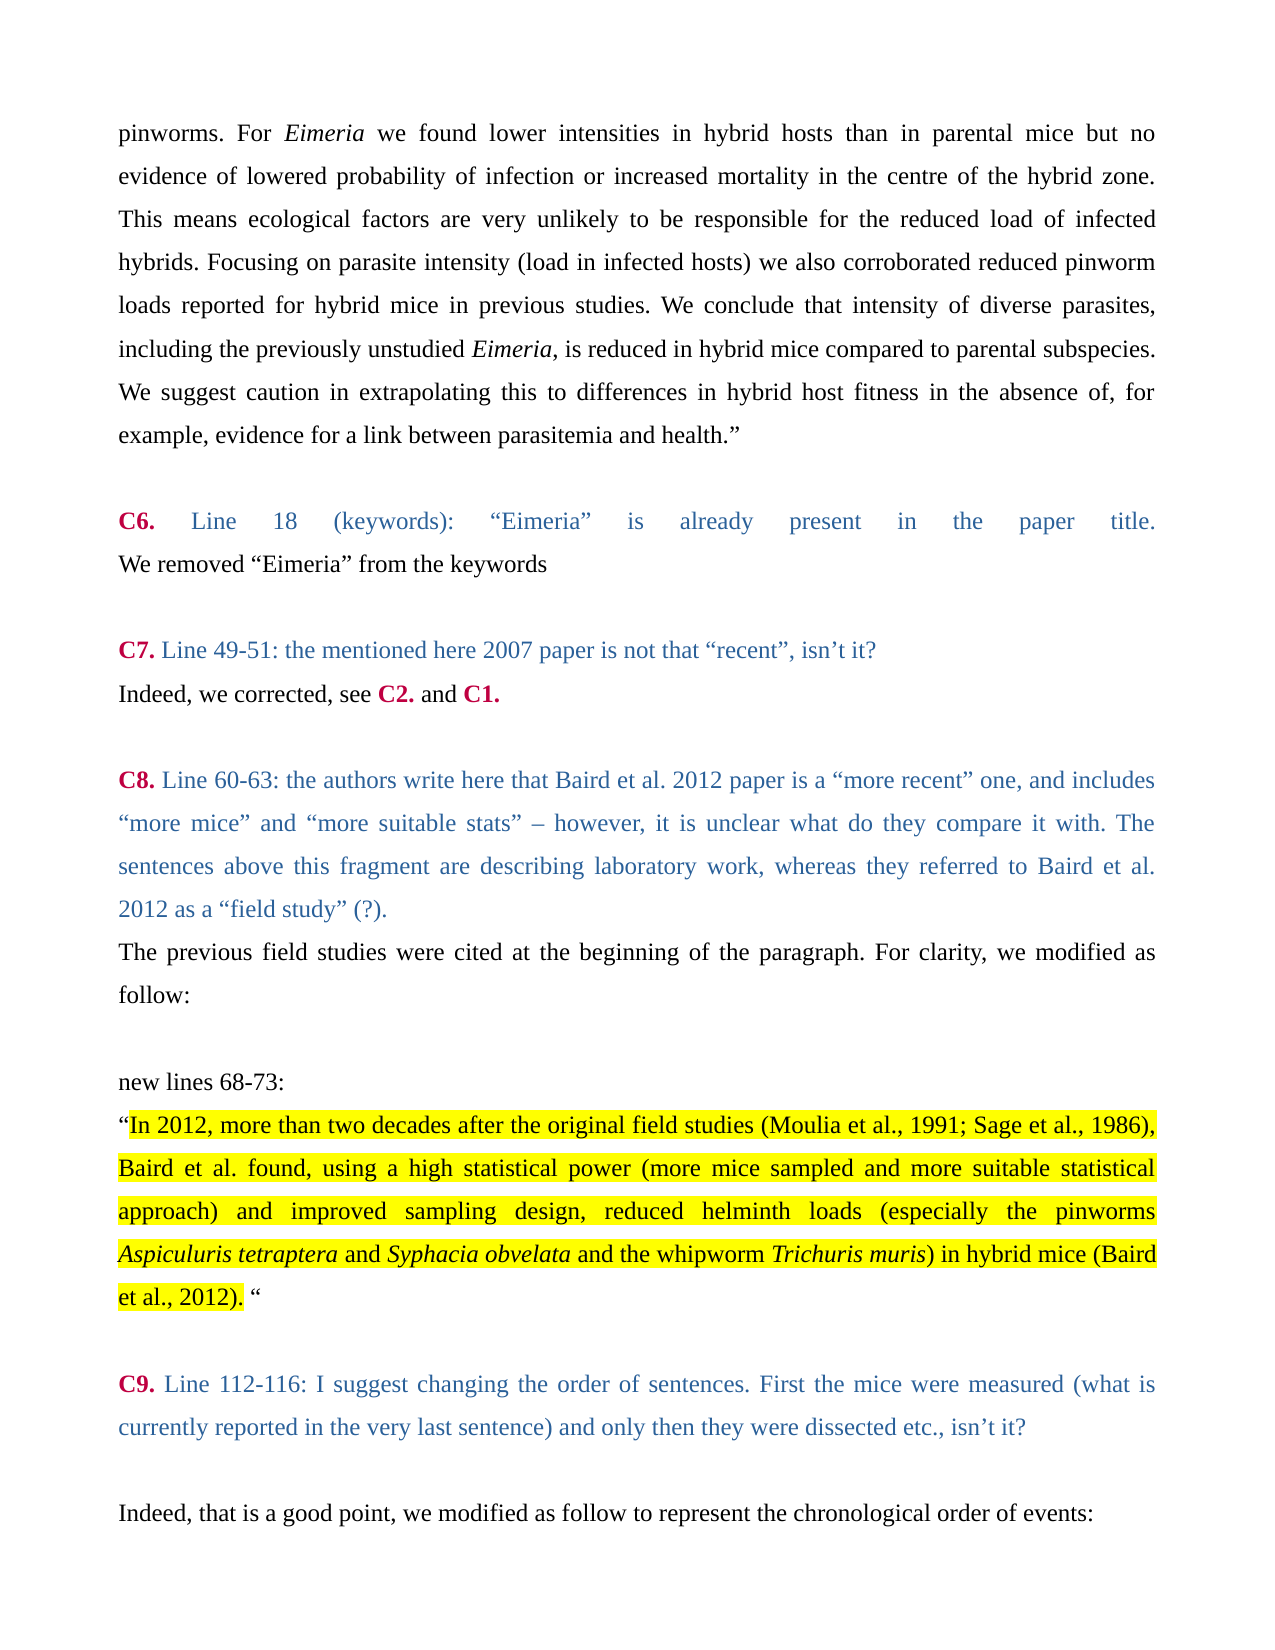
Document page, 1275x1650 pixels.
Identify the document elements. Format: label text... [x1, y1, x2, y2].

text C8. Line 60-63: the authors write here that Baird et al. 2012 paper is a “more recent” one, and includes “more mice” and “more suitable stats” – however, it is unclear what do they compare it with. The sentences above this fragment are describing laboratory work, whereas they referred to Baird et al. 2012 as a “field study” (?). [118, 722, 1157, 923]
text Indeed, we corrected, see C2. and C1. [118, 679, 1157, 707]
text Indeed, that is a good point, we modified as follow to represent the chronological order of events: [118, 1498, 1157, 1527]
text The previous field studies were cited at the beginning of the paragraph. For clarity, we modified as follow: [118, 937, 1157, 1009]
text C7. Line 49-51: the mentioned here 2007 paper is not that “recent”, isn’t it? [118, 636, 1157, 664]
text “In 2012, more than two decades after the original field studies (Moulia et al., 1991; Sage et al., 1986), Baird et al. found, using a high statistical power (more mice sampled and more suitable statistical approach) and improved sampling design, reduced helminth loads (especially the pinworms Aspiculuris tetraptera and Syphacia obvelata and the whipworm Trichuris muris) in hybrid mice (Baird et al., 2012). “ [118, 1110, 1157, 1311]
text new lines 68-73: [118, 1067, 1157, 1096]
text C9. Line 112-116: I suggest changing the order of sentences. First the mice were measured (what is currently reported in the very last sentence) and only then they were dissected etc., isn’t it? [118, 1326, 1157, 1441]
text C6. Line 18 (keywords): “Eimeria” is already present in the paper title. We removed “Eimeria” from the keywords [118, 463, 1157, 578]
text pinworms. For Eimeria we found lower intensities in hybrid hosts than in parental mice but no evidence of lowered probability of infection or increased mortality in the centre of the hybrid zone. This means ecological factors are very unlikely to be responsible for the reduced load of infected hybrids. Focusing on parasite intensity (load in infected hosts) we also corroborated reduced pinworm loads reported for hybrid mice in previous studies. We conclude that intensity of diverse parasites, including the previously unstudied Eimeria, is reduced in hybrid mice compared to parental subspecies. We suggest caution in extrapolating this to differences in hybrid host fitness in the absence of, for example, evidence for a link between parasitemia and health.” [118, 118, 1157, 449]
